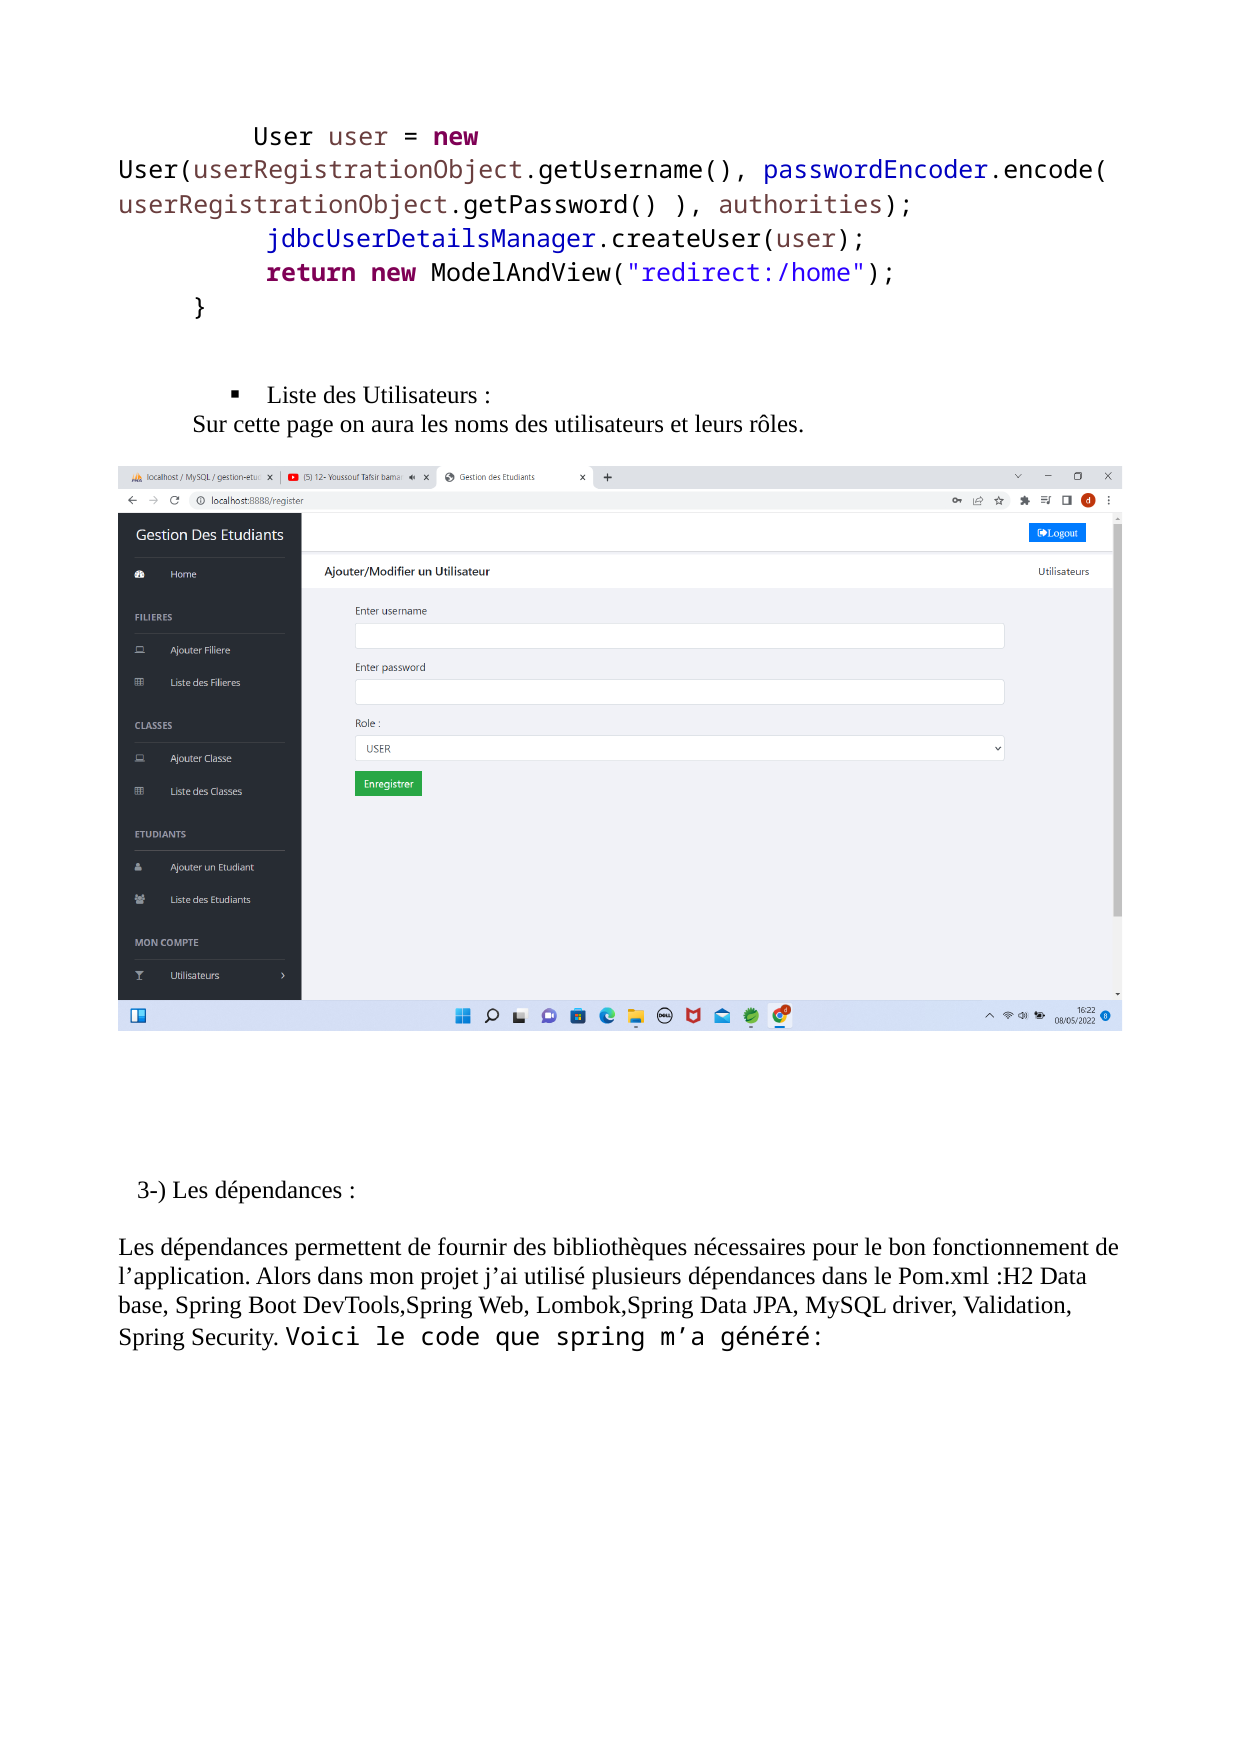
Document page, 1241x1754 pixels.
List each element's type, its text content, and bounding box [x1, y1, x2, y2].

text return new ModelAndView("redirect:/home"); [118, 254, 1122, 288]
text Les dépendances permettent de fournir des bibliothèques nécessaires pour le bon fonctionnement de l’application. Alors dans mon projet j’ai utilisé plusieurs dépendances dans le Pom.xml :H2 Data base, Spring Boot DevTools,Spring Web, Lombok,Spring Data JPA, MySQL driver, Validation, Spring Security. Voici le code que spring m’a généré: [118, 1232, 1122, 1352]
list Liste des Utilisateurs : [229, 380, 1122, 409]
text 3-) Les dépendances : [118, 1175, 1122, 1203]
text } [118, 288, 1122, 322]
text User user = new User(userRegistrationObject.getUsername(), passwordEncoder.encode( userRegistrationObject.getPassword() ), authorities); [118, 118, 1122, 220]
text jdbcUserDetailsManager.createUser(user); [118, 220, 1122, 254]
text Sur cette page on aura les noms des utilisateurs et leurs rôles. [118, 409, 1122, 437]
picture [118, 466, 1123, 1031]
